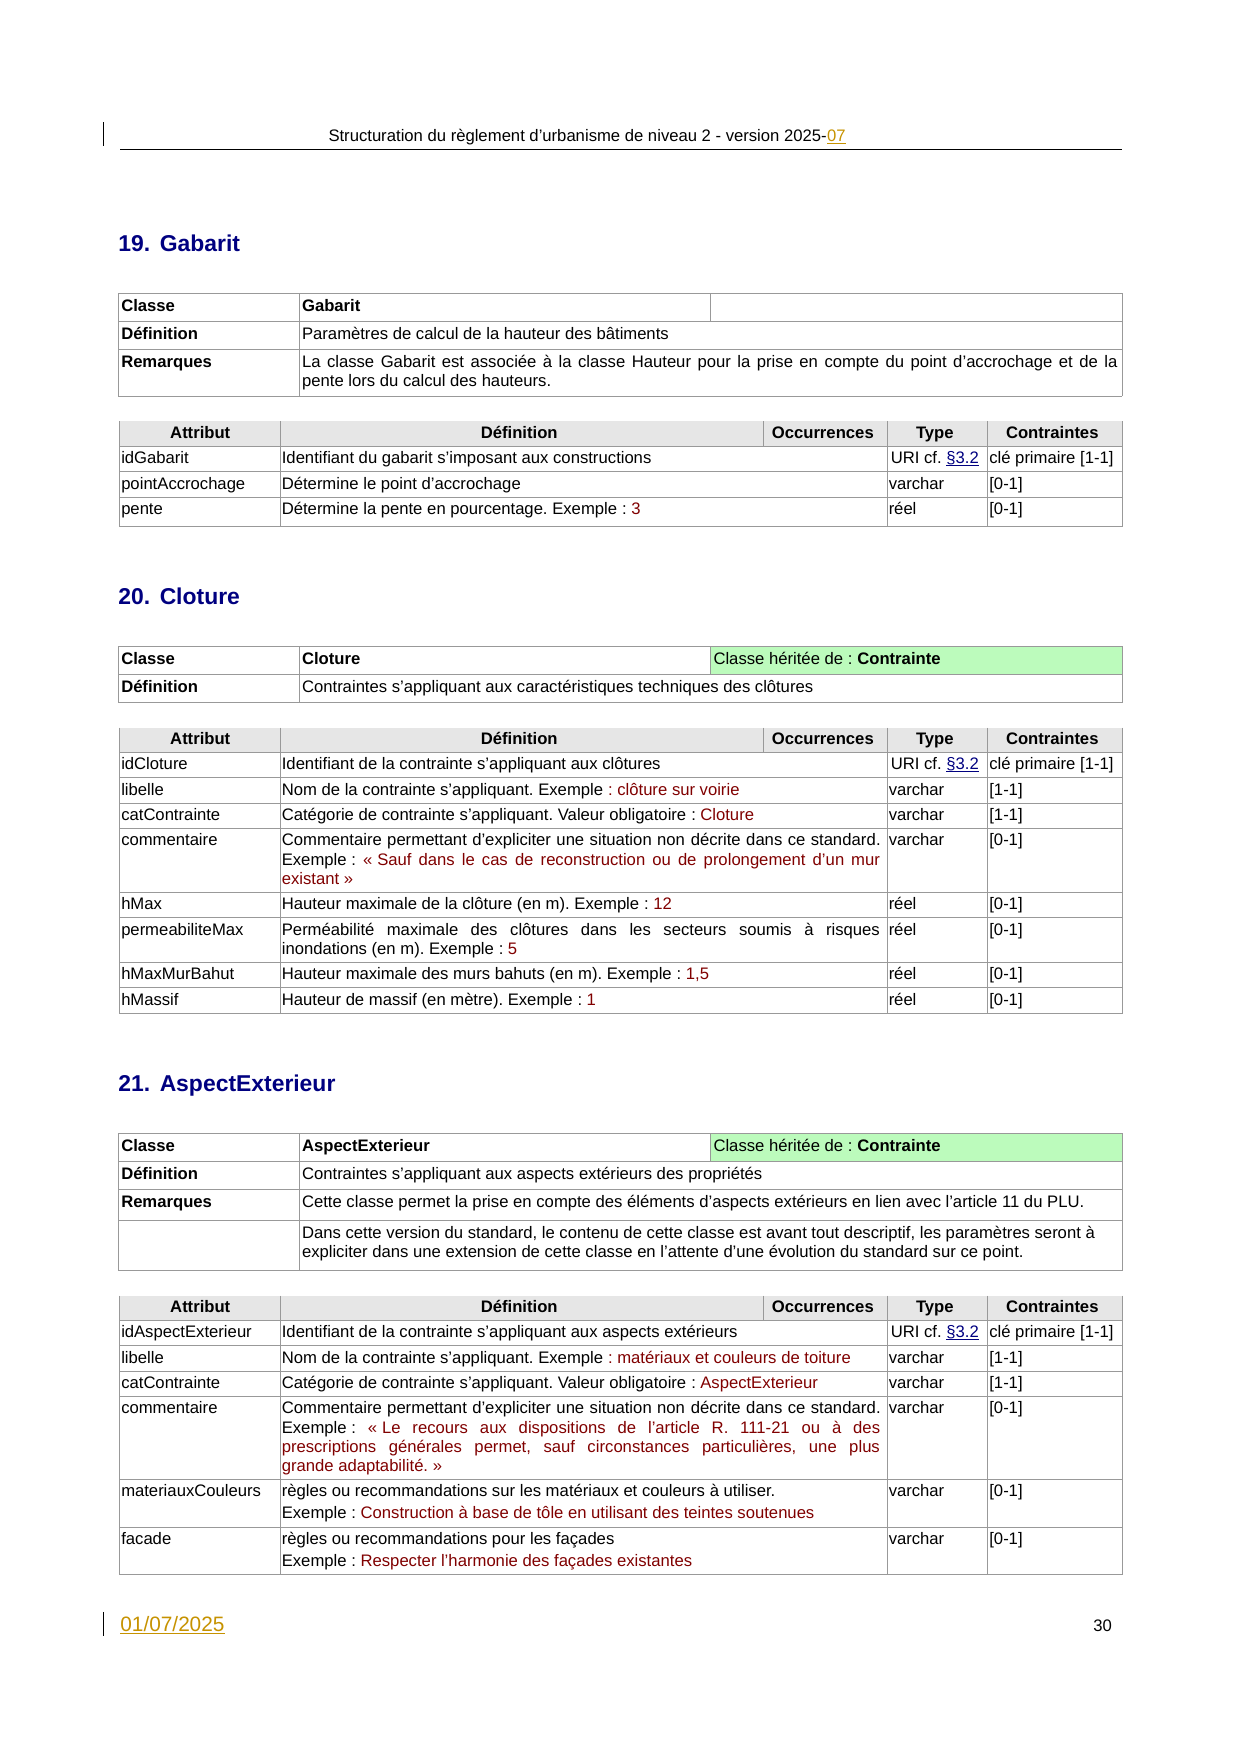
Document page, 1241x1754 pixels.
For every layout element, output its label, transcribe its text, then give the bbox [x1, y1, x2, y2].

table_cell [1-1] [988, 804, 1122, 828]
table_cell [0-1] [988, 963, 1122, 987]
table_cell URI cf. §3.2 [888, 753, 987, 777]
table_cell Définition [119, 1162, 299, 1189]
table_header Classe [119, 647, 299, 674]
table_cell hMaxMurBahut [120, 963, 280, 987]
table_cell [0-1] [988, 1397, 1122, 1479]
table_cell Hauteur maximale de la clôture (en m). Exemple : 12 [281, 893, 887, 917]
table_cell [0-1] [988, 498, 1122, 526]
table_cell varchar [888, 829, 987, 892]
table_cell catContrainte [120, 804, 280, 828]
table_header Contraintes [988, 421, 1122, 446]
table_cell libelle [120, 778, 280, 803]
table_header Type [888, 421, 987, 446]
table_cell varchar [888, 1372, 987, 1396]
table_cell URI cf. §3.2 [888, 447, 987, 471]
subtitle Cloture [118, 583, 1122, 609]
table_cell pointAccrochage [120, 472, 280, 497]
table_cell Paramètres de calcul de la hauteur des bâtiments [300, 322, 1122, 349]
table_cell Nom de la contrainte s’appliquant. Exemple : matériaux et couleurs de toiture [281, 1346, 887, 1371]
table_cell facade [120, 1528, 280, 1574]
table_cell Hauteur de massif (en mètre). Exemple : 1 [281, 988, 887, 1013]
table_cell clé primaire [1-1] [988, 753, 1122, 777]
table_cell [0-1] [988, 893, 1122, 917]
table_cell Définition [119, 322, 299, 349]
table_header Type [888, 728, 987, 752]
table_cell [0-1] [988, 472, 1122, 497]
table_cell permeabiliteMax [120, 918, 280, 962]
table_cell hMax [120, 893, 280, 917]
table_header Définition [281, 421, 763, 446]
table_cell Cette classe permet la prise en compte des éléments d’aspects extérieurs en lien avec l’article 11 du PLU. [300, 1190, 1122, 1220]
table_header Classe [119, 1134, 299, 1161]
table_cell réel [888, 498, 987, 526]
table_cell réel [888, 963, 987, 987]
table_cell règles ou recommandations pour les façades Exemple : Respecter l’harmonie des façades existantes [281, 1528, 887, 1574]
table_cell réel [888, 893, 987, 917]
table_cell [0-1] [988, 918, 1122, 962]
table_cell materiauxCouleurs [120, 1480, 280, 1527]
table_cell Définition [119, 675, 299, 702]
table_cell Contraintes s’appliquant aux aspects extérieurs des propriétés [300, 1162, 1122, 1189]
table_cell règles ou recommandations sur les matériaux et couleurs à utiliser. Exemple : Construction à base de tôle en utilisant des teintes soutenues [281, 1480, 887, 1527]
table_header Définition [281, 1296, 763, 1320]
table_cell [119, 1221, 299, 1270]
table_header Occurrences [764, 728, 887, 752]
table_header Attribut [120, 1296, 280, 1320]
table_cell ‍commentaire [120, 1397, 280, 1479]
table_header Occurrences [764, 1296, 887, 1320]
table_cell Commentaire permettant d’expliciter une situation non décrite dans ce standard. Exemple : « Le recours aux dispositions de l’article R. 111-21 ou à des prescriptions générales permet, sauf circonstances particulières, une plus grande adaptabilité. » [281, 1397, 887, 1479]
table_header AspectExterieur [300, 1134, 710, 1161]
table_cell hMassif [120, 988, 280, 1013]
table_cell clé primaire [1-1] [988, 1321, 1122, 1345]
table_cell varchar [888, 804, 987, 828]
table_cell [1-1] [988, 1372, 1122, 1396]
table_header Gabarit [300, 294, 710, 321]
table_cell Contraintes s’appliquant aux caractéristiques techniques des clôtures [300, 675, 1122, 702]
table_cell varchar [888, 1397, 987, 1479]
table_cell idAspectExterieur [120, 1321, 280, 1345]
table_header Type [888, 1296, 987, 1320]
table_cell URI cf. §3.2 [888, 1321, 987, 1345]
table_cell Catégorie de contrainte s’appliquant. Valeur obligatoire : Cloture [281, 804, 887, 828]
subtitle AspectExterieur [118, 1070, 1122, 1096]
table_cell Nom de la contrainte s’appliquant. Exemple : clôture sur voirie [281, 778, 887, 803]
table_header Définition [281, 728, 763, 752]
table_cell Détermine le point d’accrochage [281, 472, 887, 497]
table_header Classe héritée de : Contrainte [711, 1134, 1122, 1161]
table_header Attribut [120, 728, 280, 752]
table_cell catContrainte [120, 1372, 280, 1396]
table_cell [1-1] [988, 778, 1122, 803]
table_cell [0-1] [988, 1528, 1122, 1574]
table_cell Identifiant de la contrainte s’appliquant aux clôtures [281, 753, 887, 777]
table_cell libelle [120, 1346, 280, 1371]
table_header Contraintes [988, 728, 1122, 752]
table_cell Dans cette version du standard, le contenu de cette classe est avant tout descriptif, les paramètres seront à expliciter dans une extension de cette classe en l’attente d’une évolution du standard sur ce point. [300, 1221, 1122, 1270]
table_cell Remarques [119, 350, 299, 396]
table_header Contraintes [988, 1296, 1122, 1320]
table_cell varchar [888, 1528, 987, 1574]
table_cell Commentaire permettant d’expliciter une situation non décrite dans ce standard. Exemple : « Sauf dans le cas de reconstruction ou de prolongement d’un mur existant » [281, 829, 887, 892]
table_cell Identifiant du gabarit s’imposant aux constructions [281, 447, 887, 471]
table_header Classe héritée de : Contrainte [711, 647, 1122, 674]
table_cell [1-1] [988, 1346, 1122, 1371]
table_header Occurrences [764, 421, 887, 446]
table_cell idGabarit [120, 447, 280, 471]
table_cell Identifiant de la contrainte s’appliquant aux aspects extérieurs [281, 1321, 887, 1345]
table_cell clé primaire [1-1] [988, 447, 1122, 471]
table_header Cloture [300, 647, 710, 674]
table_cell ‍commentaire [120, 829, 280, 892]
table_cell [0-1] [988, 988, 1122, 1013]
table_cell varchar [888, 1480, 987, 1527]
table_cell Hauteur maximale des murs bahuts (en m). Exemple : 1,5 [281, 963, 887, 987]
table_cell [0-1] [988, 1480, 1122, 1527]
table_cell réel [888, 918, 987, 962]
table_header Classe [119, 294, 299, 321]
table_cell idCloture [120, 753, 280, 777]
table_cell Détermine la pente en pourcentage. Exemple : 3 [281, 498, 887, 526]
table_cell varchar [888, 778, 987, 803]
table_cell varchar [888, 472, 987, 497]
table_cell La classe Gabarit est associée à la classe Hauteur pour la prise en compte du point d’accrochage et de la pente lors du calcul des hauteurs. [300, 350, 1122, 396]
table_cell Perméabilité maximale des clôtures dans les secteurs soumis à risques inondations (en m). Exemple : 5 [281, 918, 887, 962]
subtitle Gabarit [118, 230, 1122, 256]
table_cell varchar [888, 1346, 987, 1371]
table_cell Catégorie de contrainte s’appliquant. Valeur obligatoire : AspectExterieur [281, 1372, 887, 1396]
table_cell [0-1] [988, 829, 1122, 892]
table_cell Remarques [119, 1190, 299, 1220]
table_header [711, 294, 1122, 321]
table_cell pente [120, 498, 280, 526]
table_header Attribut [120, 421, 280, 446]
table_cell réel [888, 988, 987, 1013]
